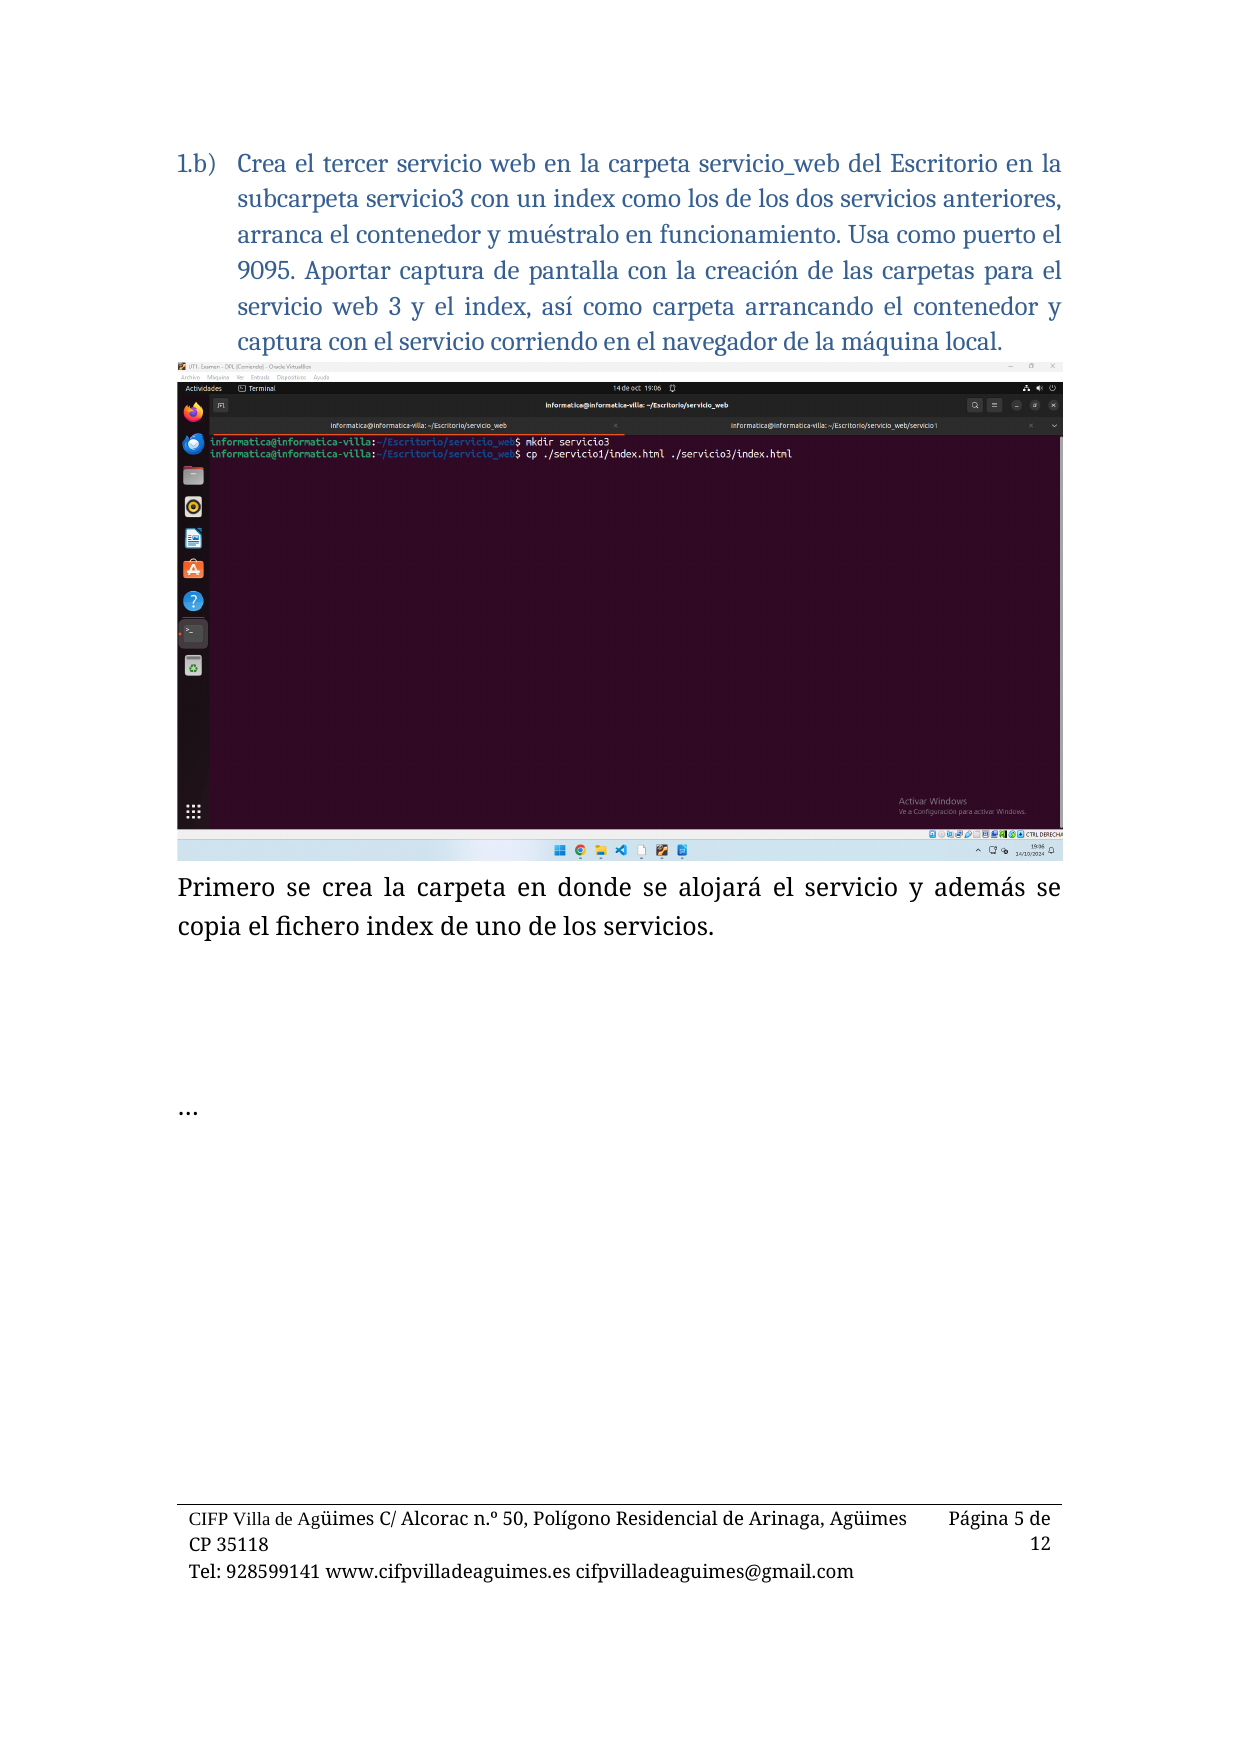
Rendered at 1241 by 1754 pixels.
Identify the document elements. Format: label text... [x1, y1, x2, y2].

text Primero se crea la carpeta en donde se alojará el servicio y además se copia el fichero index de uno de los servicios. [177, 861, 1063, 943]
picture [177, 362, 1063, 861]
text … [177, 1089, 1063, 1123]
subtitle Crea el tercer servicio web en la carpeta servicio_web del Escritorio en la subcarpeta servicio3 con un index como los de los dos servicios anteriores, arranca el contenedor y muéstralo en funcionamiento. Usa como puerto el 9095. Aportar captura de pantalla con la creación de las carpetas para el servicio web 3 y el index, así como carpeta arrancando el contenedor y captura con el servicio corriendo en el navegador de la máquina local. [177, 148, 1063, 357]
